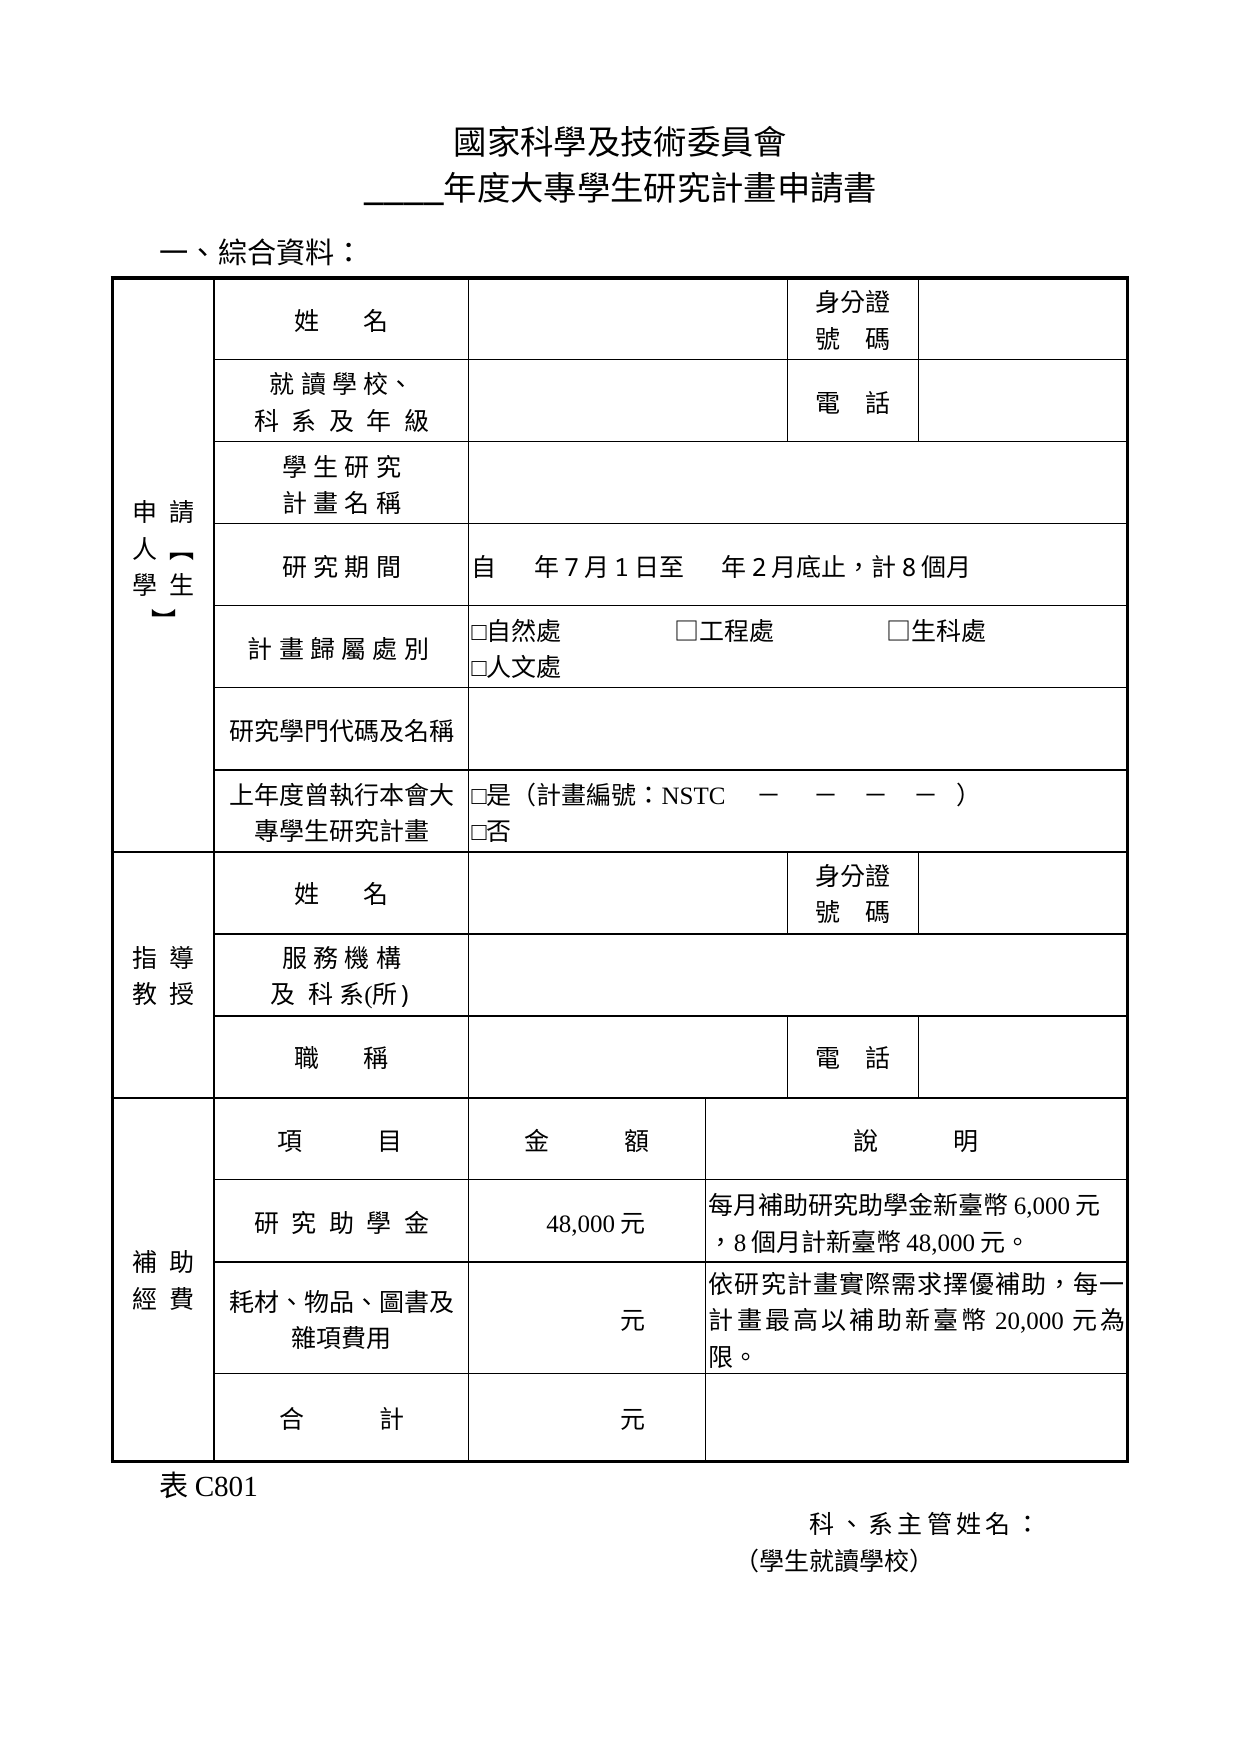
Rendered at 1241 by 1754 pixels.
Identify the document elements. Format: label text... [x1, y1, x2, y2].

text 表C801 [159, 1463, 1081, 1505]
table_cell □自然處 □工程處 □生科處 □人文處 [469, 606, 1126, 687]
table_cell 就 讀 學 校、 科 系 及 年 級 [215, 360, 468, 441]
table_cell [469, 360, 787, 441]
table_cell 研 究 期 間 [215, 524, 468, 605]
table_cell 依研究計畫實際需求擇優補助，每一計畫最高以補助新臺幣20,000元為限。 [706, 1263, 1126, 1373]
table_cell 身分證 號 碼 [788, 853, 918, 933]
table_cell 項 目 [215, 1099, 468, 1179]
table_cell [919, 1017, 1126, 1097]
table_cell 自 年7月1日至 年2月底止，計8個月 [469, 524, 1126, 605]
table_cell [469, 853, 787, 933]
text （學生就讀學校） [159, 1541, 1081, 1577]
table_cell 計 畫 歸 屬 處 別 [215, 606, 468, 687]
table_header [919, 280, 1126, 358]
table_cell [469, 935, 1126, 1015]
table_cell 金 額 [469, 1099, 705, 1179]
text 一、綜合資料： [159, 210, 1081, 276]
text ____年度大專學生研究計畫申請書 [159, 164, 1081, 210]
table_cell 元 [469, 1263, 705, 1373]
table_cell [919, 360, 1126, 441]
table_cell 姓 名 [215, 853, 468, 933]
text 國家科學及技術委員會 [159, 118, 1081, 164]
table_cell 48,000元 [469, 1180, 705, 1261]
table_cell 元 [469, 1374, 705, 1459]
table_header [469, 280, 787, 358]
table_cell 研究學門代碼及名稱 [215, 688, 468, 769]
text 科、系主管姓名： [159, 1505, 1081, 1541]
table_cell 補 助 經 費 [114, 1099, 213, 1459]
table_cell 每月補助研究助學金新臺幣6,000元 ，8個月計新臺幣48,000元。 [706, 1180, 1126, 1261]
table_cell 指 導 教 授 [114, 853, 213, 1097]
table_cell 合 計 [215, 1374, 468, 1459]
table_cell 耗材、物品、圖書及雜項費用 [215, 1263, 468, 1373]
table_cell 電 話 [788, 360, 918, 441]
table_cell 服 務 機 構 及 科 系(所) [215, 935, 468, 1015]
table_header 申 請 人 ︻ 學 生 ︼ [114, 280, 213, 851]
table_cell [919, 853, 1126, 933]
table_cell 職 稱 [215, 1017, 468, 1097]
table_header 身分證 號 碼 [788, 280, 918, 358]
table_cell 電 話 [788, 1017, 918, 1097]
table_cell □是（計畫編號：NSTC － － － － ） □否 [469, 771, 1126, 851]
table_header 姓 名 [215, 280, 468, 358]
table_cell 說 明 [706, 1099, 1126, 1179]
table_cell [469, 442, 1126, 523]
table_cell 研 究 助 學 金 [215, 1180, 468, 1261]
table_cell [469, 688, 1126, 769]
table_cell [706, 1374, 1126, 1459]
table_cell 上年度曾執行本會大專學生研究計畫 [215, 771, 468, 851]
table_cell [469, 1017, 787, 1097]
table_cell 學 生 研 究 計 畫 名 稱 [215, 442, 468, 523]
